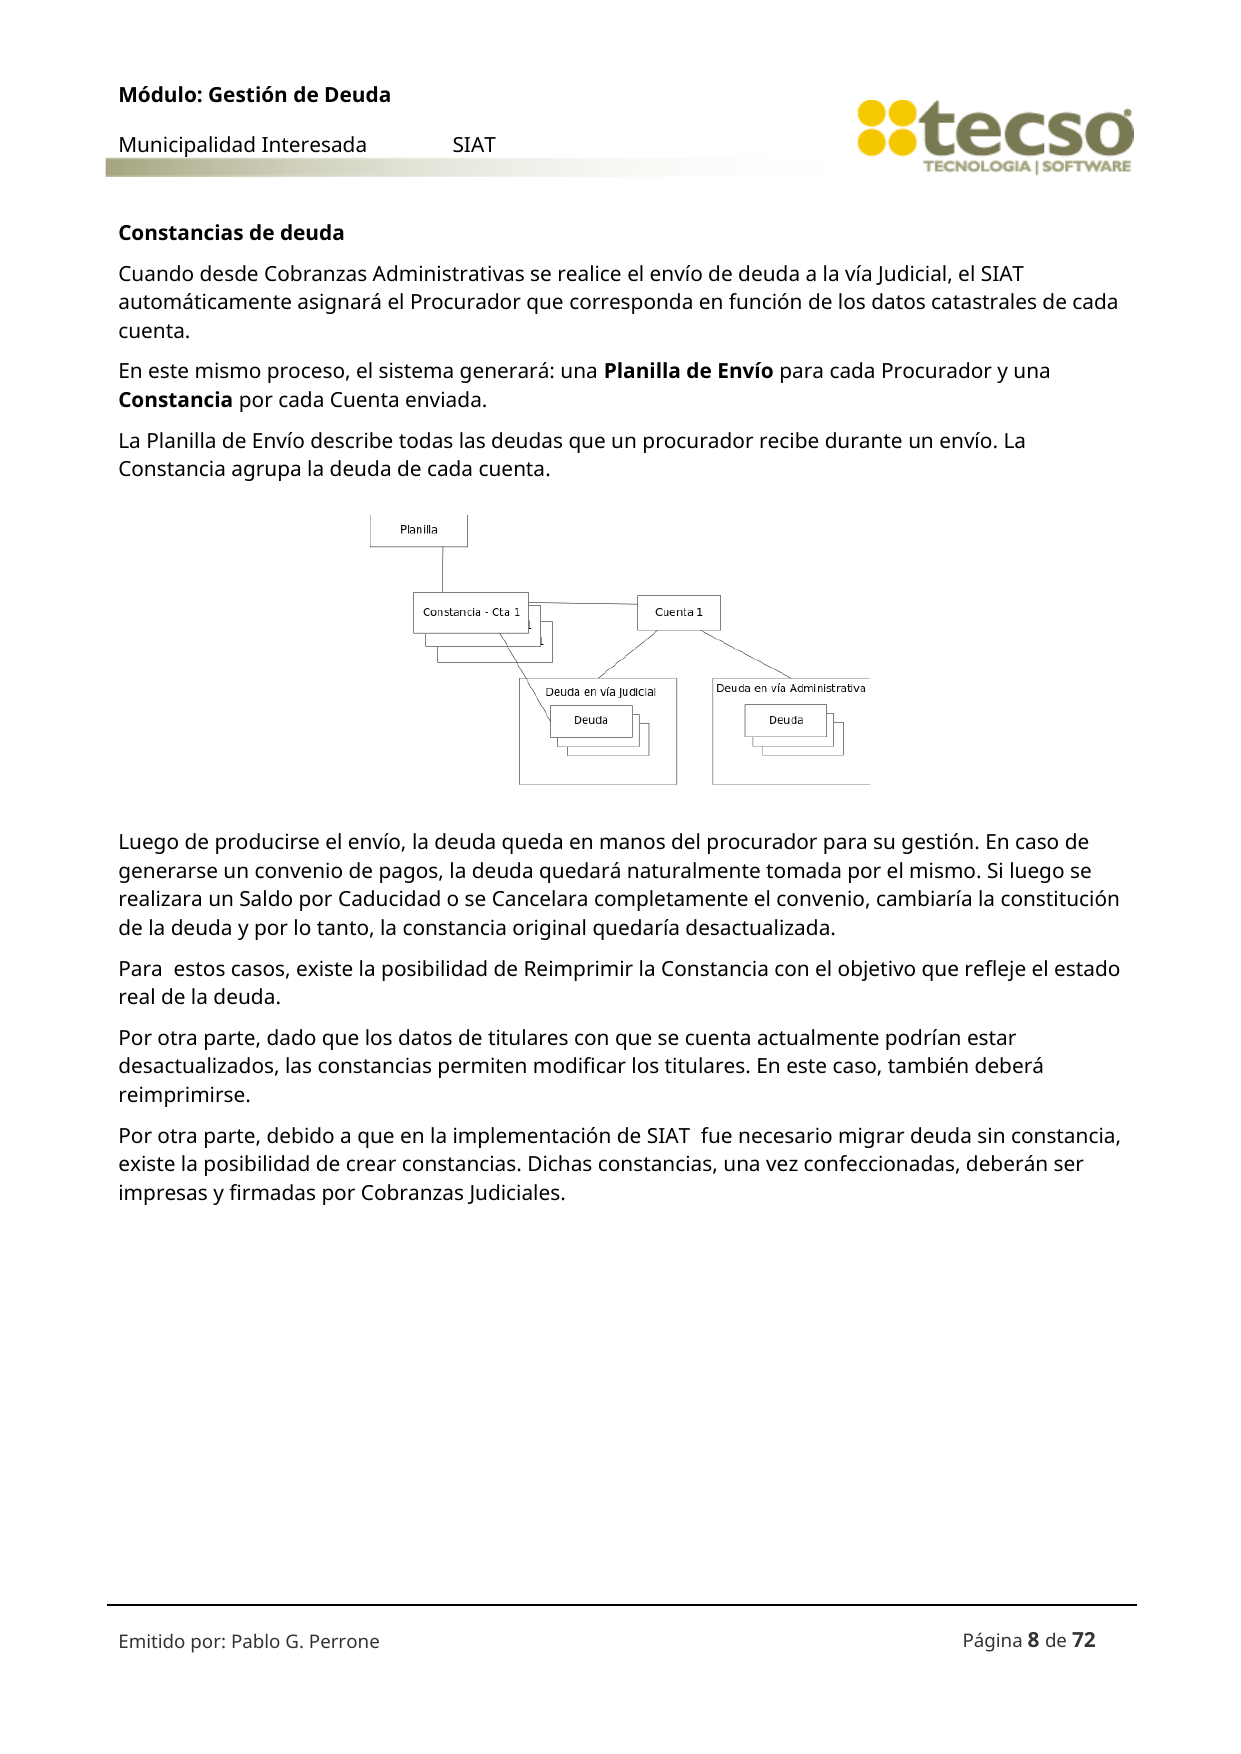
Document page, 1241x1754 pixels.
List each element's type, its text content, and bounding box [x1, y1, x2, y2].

text Constancias de deuda [118, 218, 1122, 246]
text Por otra parte, dado que los datos de titulares con que se cuenta actualmente podrían estar desactualizados, las constancias permiten modificar los titulares. En este caso, también deberá reimprimirse. [118, 1023, 1122, 1108]
text Luego de producirse el envío, la deuda queda en manos del procurador para su gestión. En caso de generarse un convenio de pagos, la deuda quedará naturalmente tomada por el mismo. Si luego se realizara un Saldo por Caducidad o se Cancelara completamente el convenio, cambiaría la constitución de la deuda y por lo tanto, la constancia original quedaría desactualizada. [118, 827, 1122, 941]
picture [370, 515, 870, 785]
text Cuando desde Cobranzas Administrativas se realice el envío de deuda a la vía Judicial, el SIAT automáticamente asignará el Procurador que corresponda en función de los datos catastrales de cada cuenta. [118, 259, 1122, 344]
picture [105, 100, 1134, 177]
text Para estos casos, existe la posibilidad de Reimprimir la Constancia con el objetivo que refleje el estado real de la deuda. [118, 954, 1122, 1011]
text La Planilla de Envío describe todas las deudas que un procurador recibe durante un envío. La Constancia agrupa la deuda de cada cuenta. [118, 426, 1122, 483]
text En este mismo proceso, el sistema generará: una Planilla de Envío para cada Procurador y una Constancia por cada Cuenta enviada. [118, 357, 1122, 413]
text Por otra parte, debido a que en la implementación de SIAT fue necesario migrar deuda sin constancia, existe la posibilidad de crear constancias. Dichas constancias, una vez confeccionadas, deberán ser impresas y firmadas por Cobranzas Judiciales. [118, 1121, 1122, 1206]
